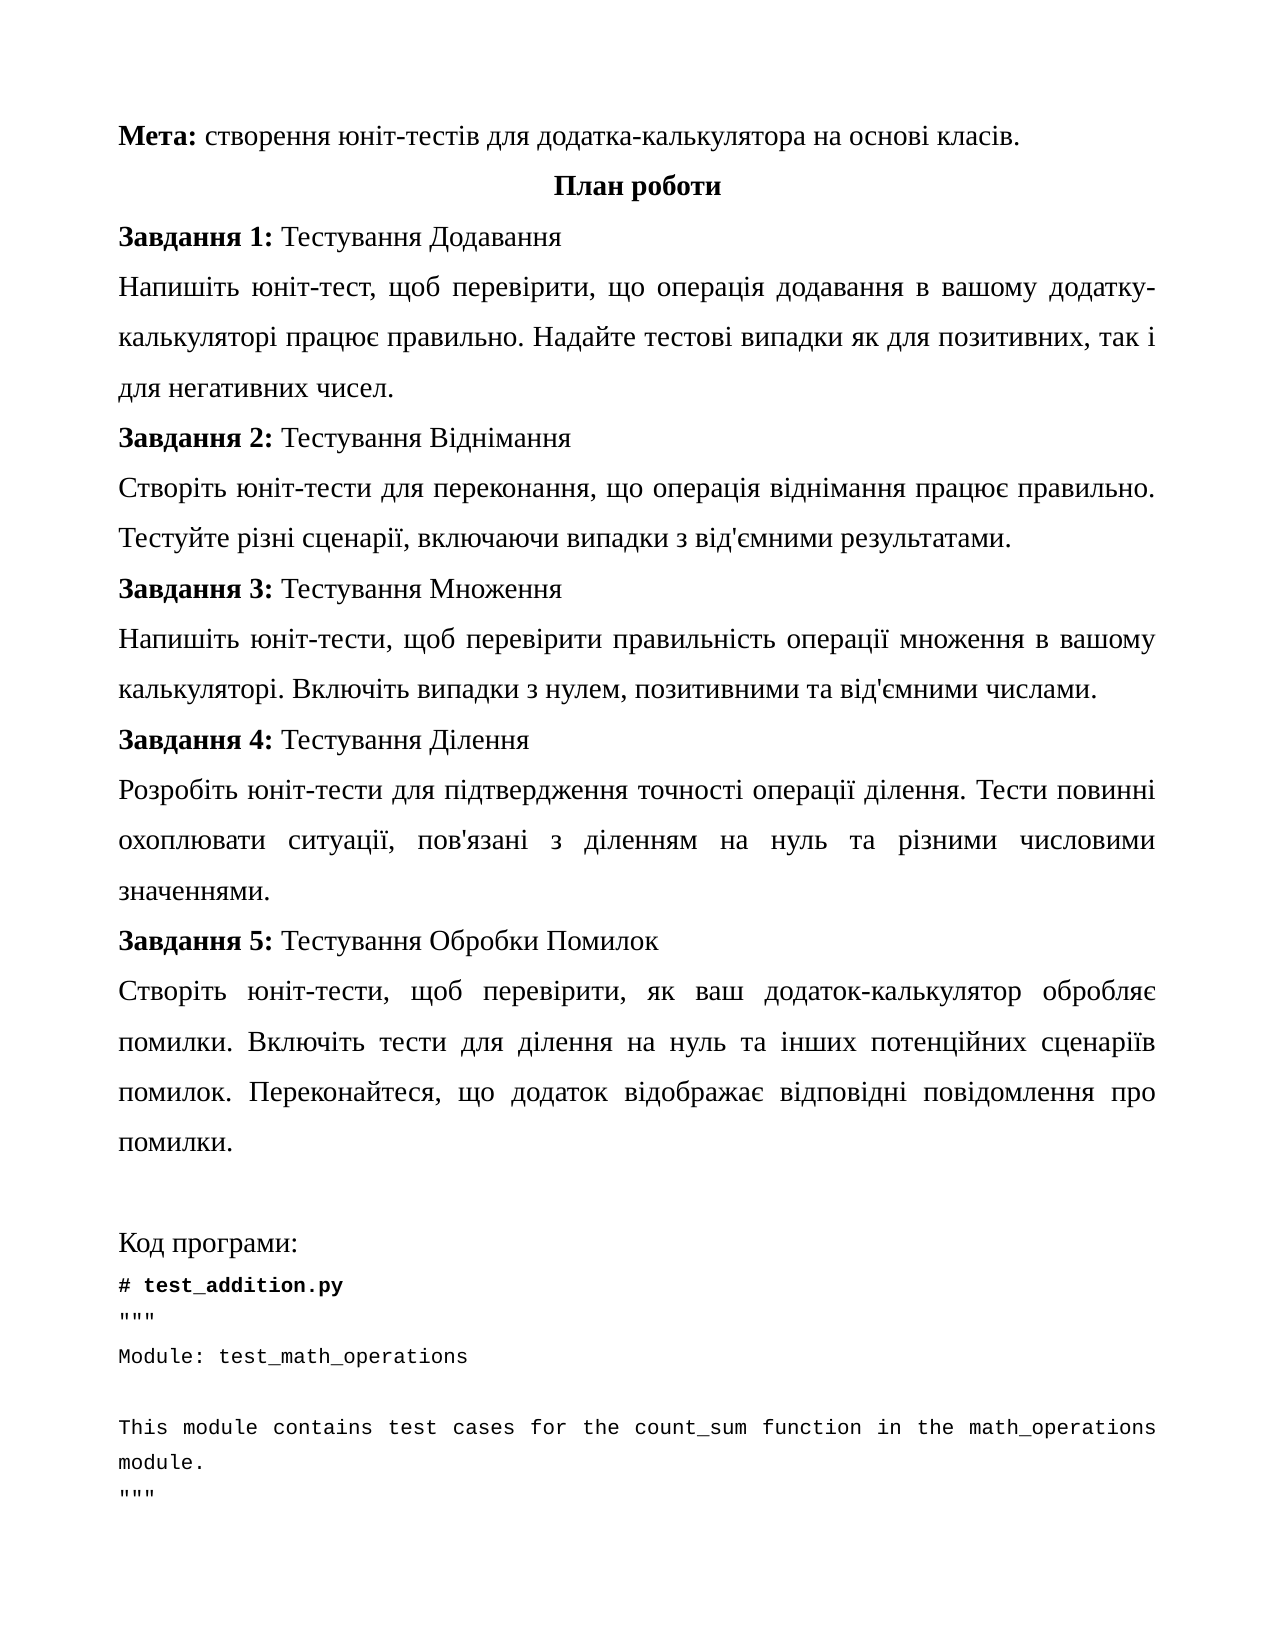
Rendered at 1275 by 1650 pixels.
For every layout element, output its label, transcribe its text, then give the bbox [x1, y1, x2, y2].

text Завдання 2: Тестування Віднімання [118, 420, 1157, 453]
text Завдання 5: Тестування Обробки Помилок [118, 923, 1157, 957]
text План роботи [118, 168, 1157, 202]
text Завдання 3: Тестування Множення [118, 571, 1157, 604]
text Завдання 4: Тестування Ділення [118, 722, 1157, 755]
text Module: test_math_operations [118, 1346, 1157, 1370]
text Код програми: [118, 1225, 1157, 1258]
text This module contains test cases for the count_sum function in the math_operations module. [118, 1417, 1157, 1476]
text # test_addition.py [118, 1275, 1157, 1299]
text Створіть юніт-тести, щоб перевірити, як ваш додаток-калькулятор обробляє помилки. Включіть тести для ділення на нуль та інших потенційних сценаріїв помилок. Переконайтеся, що додаток відображає відповідні повідомлення про помилки. [118, 973, 1157, 1158]
text Напишіть юніт-тест, щоб перевірити, що операція додавання в вашому додатку-калькуляторі працює правильно. Надайте тестові випадки як для позитивних, так і для негативних чисел. [118, 269, 1157, 403]
text Створіть юніт-тести для переконання, що операція віднімання працює правильно. Тестуйте різні сценарії, включаючи випадки з від'ємними результатами. [118, 470, 1157, 554]
text Напишіть юніт-тести, щоб перевірити правильність операції множення в вашому калькуляторі. Включіть випадки з нулем, позитивними та від'ємними числами. [118, 621, 1157, 705]
text """ [118, 1311, 1157, 1334]
text Завдання 1: Тестування Додавання [118, 219, 1157, 252]
text Розробіть юніт-тести для підтвердження точності операції ділення. Тести повинні охоплювати ситуації, пов'язані з діленням на нуль та різними числовими значеннями. [118, 772, 1157, 906]
text """ [118, 1488, 1157, 1511]
text Мета: створення юніт-тестів для додатка-калькулятора на основі класів. [118, 118, 1157, 152]
